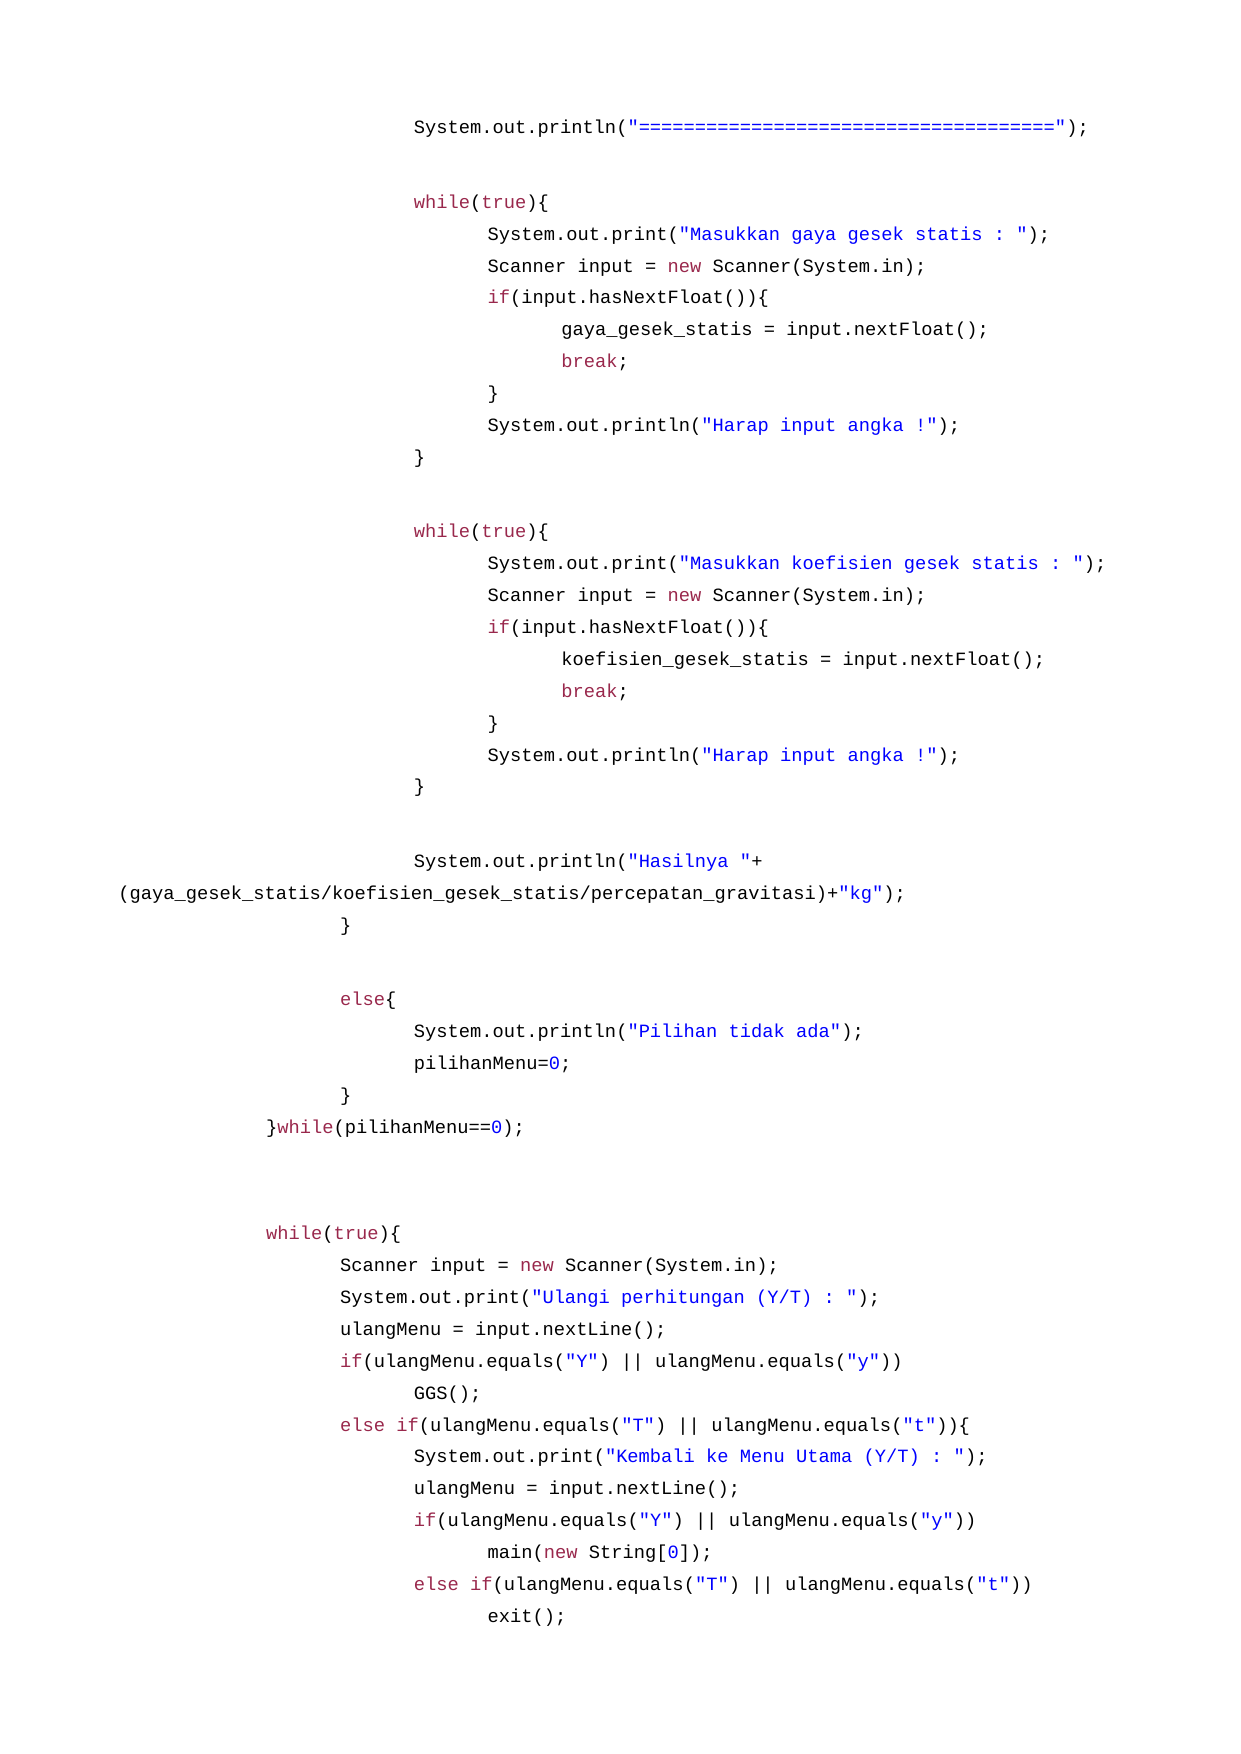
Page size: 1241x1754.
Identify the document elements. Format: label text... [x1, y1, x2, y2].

text break; [118, 682, 1122, 703]
text while(true){ [118, 522, 1122, 543]
text } [118, 713, 1122, 735]
text System.out.println("====================================="); [118, 118, 1122, 139]
text ulangMenu = input.nextLine(); [118, 1479, 1122, 1500]
text if(input.hasNextFloat()){ [118, 288, 1122, 309]
text System.out.println("Pilihan tidak ada"); [118, 1022, 1122, 1043]
text while(true){ [118, 1224, 1122, 1245]
text Scanner input = new Scanner(System.in); [118, 256, 1122, 278]
text koefisien_gesek_statis = input.nextFloat(); [118, 650, 1122, 671]
text Scanner input = new Scanner(System.in); [118, 1256, 1122, 1277]
text System.out.print("Ulangi perhitungan (Y/T) : "); [118, 1288, 1122, 1309]
text else if(ulangMenu.equals("T") || ulangMenu.equals("t")) [118, 1575, 1122, 1596]
text System.out.println("Harap input angka !"); [118, 745, 1122, 767]
text } [118, 1086, 1122, 1107]
text System.out.print("Masukkan gaya gesek statis : "); [118, 224, 1122, 246]
text else{ [118, 990, 1122, 1011]
text }while(pilihanMenu==0); [118, 1118, 1122, 1139]
text if(ulangMenu.equals("Y") || ulangMenu.equals("y")) [118, 1511, 1122, 1532]
text if(ulangMenu.equals("Y") || ulangMenu.equals("y")) [118, 1352, 1122, 1373]
text Scanner input = new Scanner(System.in); [118, 586, 1122, 607]
text } [118, 448, 1122, 469]
text } [118, 777, 1122, 798]
text ulangMenu = input.nextLine(); [118, 1320, 1122, 1341]
text GGS(); [118, 1383, 1122, 1405]
text System.out.println("Harap input angka !"); [118, 416, 1122, 437]
text pilihanMenu=0; [118, 1054, 1122, 1075]
text gaya_gesek_statis = input.nextFloat(); [118, 320, 1122, 341]
text main(new String[0]); [118, 1543, 1122, 1564]
text } [118, 916, 1122, 937]
text System.out.print("Kembali ke Menu Utama (Y/T) : "); [118, 1447, 1122, 1468]
text exit(); [118, 1607, 1122, 1628]
text if(input.hasNextFloat()){ [118, 618, 1122, 639]
text else if(ulangMenu.equals("T") || ulangMenu.equals("t")){ [118, 1415, 1122, 1437]
text System.out.println("Hasilnya "+(gaya_gesek_statis/koefisien_gesek_statis/percepatan_gravitasi)+"kg"); [118, 852, 1122, 905]
text } [118, 384, 1122, 405]
text break; [118, 352, 1122, 373]
text System.out.print("Masukkan koefisien gesek statis : "); [118, 554, 1122, 575]
text while(true){ [118, 193, 1122, 214]
